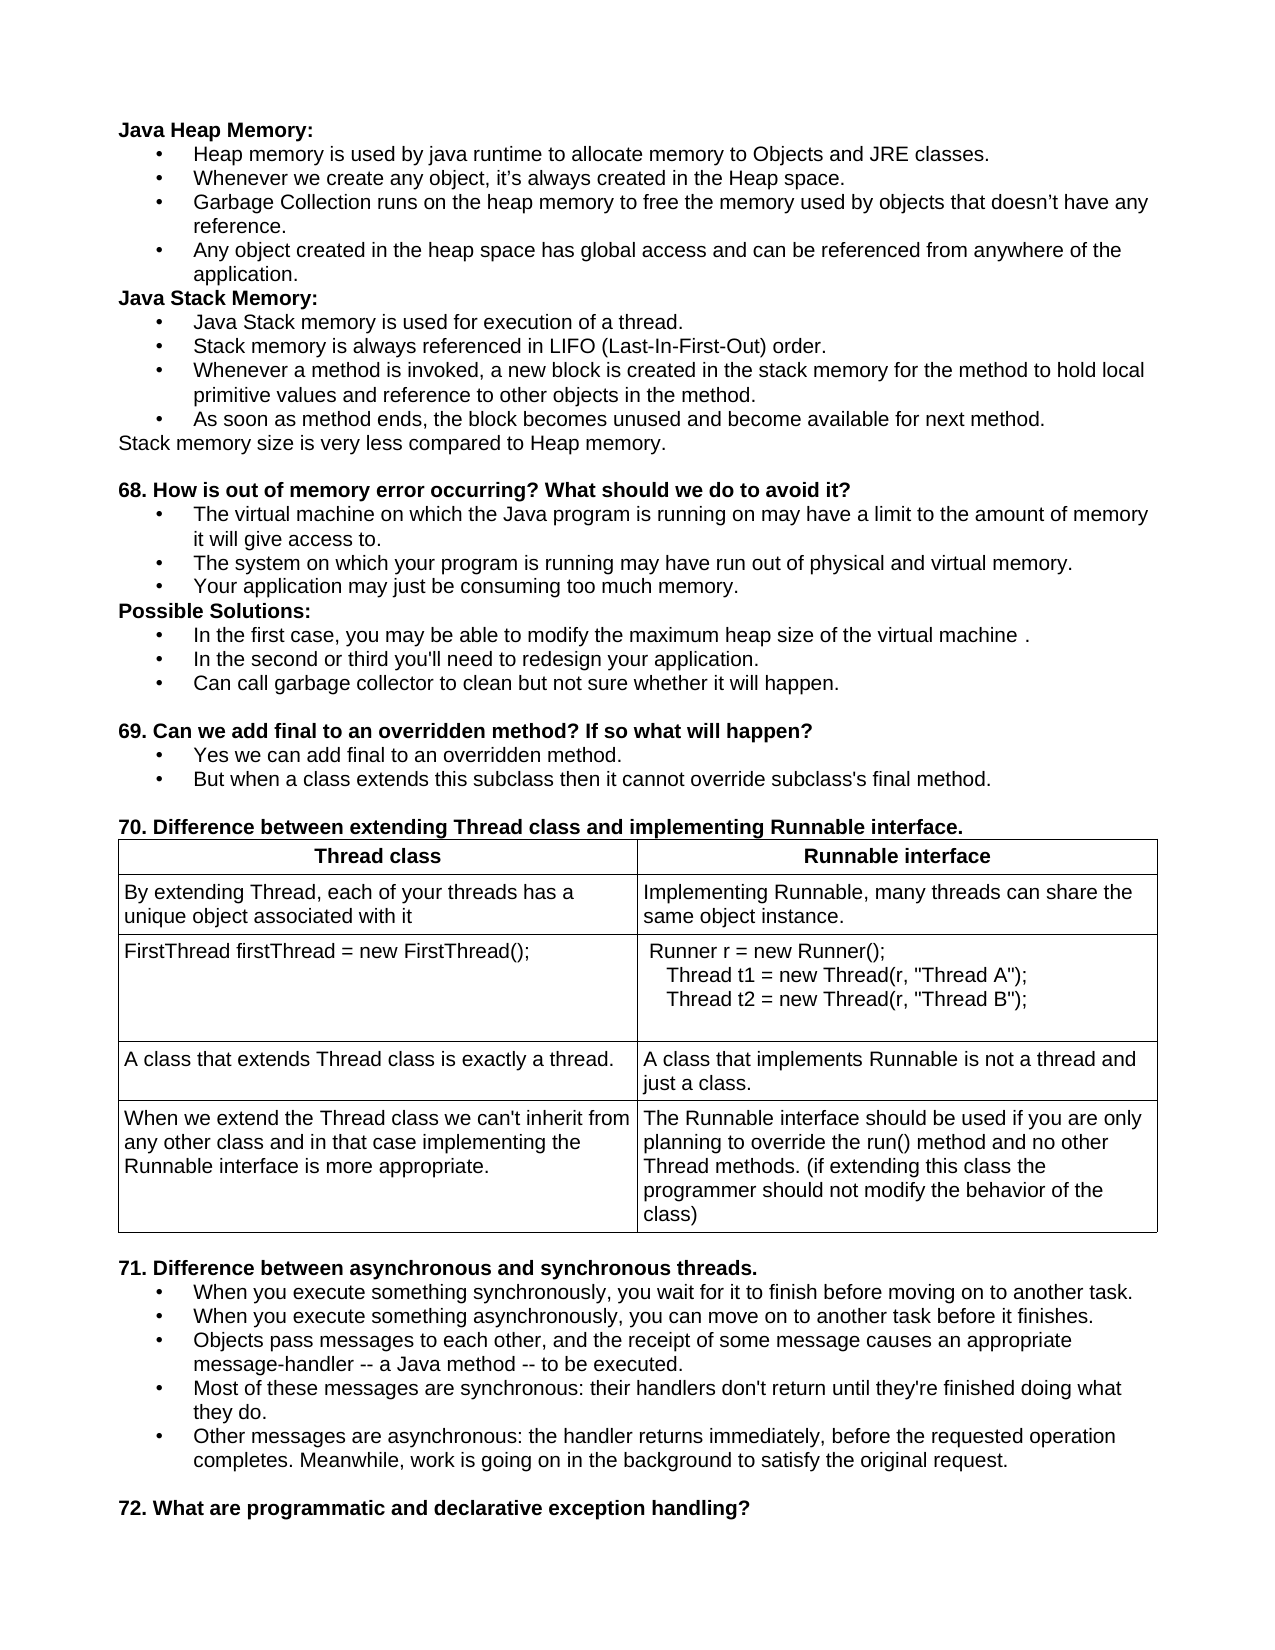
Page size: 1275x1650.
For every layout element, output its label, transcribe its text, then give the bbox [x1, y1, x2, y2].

text 70. Difference between extending Thread class and implementing Runnable interface. [118, 814, 1157, 838]
table_cell A class that implements Runnable is not a thread and just a class. [638, 1042, 1157, 1100]
list When you execute something synchronously, you wait for it to finish before moving on to another task. [156, 1280, 1157, 1304]
list The virtual machine on which the Java program is running on may have a limit to the amount of memory it will give access to. [156, 502, 1157, 550]
list Whenever we create any object, it’s always created in the Heap space. [156, 166, 1157, 190]
table_header Thread class [119, 840, 637, 874]
text Java Heap Memory: [118, 118, 1157, 142]
list In the second or third you'll need to redesign your application. [156, 646, 1157, 671]
text 72. What are programmatic and declarative exception handling? [118, 1496, 1157, 1520]
table_cell Runner r = new Runner(); Thread t1 = new Thread(r, "Thread A"); Thread t2 = new Thread(r, "Thread B"); [638, 935, 1157, 1041]
list Garbage Collection runs on the heap memory to free the memory used by objects that doesn’t have any reference. [156, 190, 1157, 238]
list Objects pass messages to each other, and the receipt of some message causes an appropriate message-handler -- a Java method -- to be executed. [156, 1328, 1157, 1376]
table_cell When we extend the Thread class we can't inherit from any other class and in that case implementing the Runnable interface is more appropriate. [119, 1101, 637, 1232]
list As soon as method ends, the block becomes unused and become available for next method. [156, 406, 1157, 430]
text Stack memory size is very less compared to Heap memory. [118, 430, 1157, 454]
list Can call garbage collector to clean but not sure whether it will happen. [156, 671, 1157, 694]
table_cell The Runnable interface should be used if you are only planning to override the run() method and no other Thread methods. (if extending this class the programmer should not modify the behavior of the class) [638, 1101, 1157, 1232]
table_cell Implementing Runnable, many threads can share the same object instance. [638, 875, 1157, 933]
list But when a class extends this subclass then it cannot override subclass's final method. [156, 767, 1157, 791]
list Your application may just be consuming too much memory. [156, 574, 1157, 598]
list In the first case, you may be able to modify the maximum heap size of the virtual machine . [156, 622, 1157, 646]
text 69. Can we add final to an overridden method? If so what will happen? [118, 718, 1157, 742]
list Java Stack memory is used for execution of a thread. [156, 310, 1157, 334]
table_cell FirstThread firstThread = new FirstThread(); [119, 935, 637, 1041]
list Heap memory is used by java runtime to allocate memory to Objects and JRE classes. [156, 142, 1157, 166]
list Other messages are asynchronous: the handler returns immediately, before the requested operation completes. Meanwhile, work is going on in the background to satisfy the original request. [156, 1424, 1157, 1472]
list Stack memory is always referenced in LIFO (Last-In-First-Out) order. [156, 334, 1157, 358]
table_header Runnable interface [638, 840, 1157, 874]
list Any object created in the heap space has global access and can be referenced from anywhere of the application. [156, 238, 1157, 286]
text 71. Difference between asynchronous and synchronous threads. [118, 1256, 1157, 1280]
list Most of these messages are synchronous: their handlers don't return until they're finished doing what they do. [156, 1376, 1157, 1424]
list Yes we can add final to an overridden method. [156, 742, 1157, 767]
text Possible Solutions: [118, 598, 1157, 622]
text 68. How is out of memory error occurring? What should we do to avoid it? [118, 478, 1157, 502]
table_cell A class that extends Thread class is exactly a thread. [119, 1042, 637, 1100]
list The system on which your program is running may have run out of physical and virtual memory. [156, 550, 1157, 574]
table_cell By extending Thread, each of your threads has a unique object associated with it [119, 875, 637, 933]
list Whenever a method is invoked, a new block is created in the stack memory for the method to hold local primitive values and reference to other objects in the method. [156, 358, 1157, 406]
list When you execute something asynchronously, you can move on to another task before it finishes. [156, 1304, 1157, 1328]
text Java Stack Memory: [118, 286, 1157, 310]
